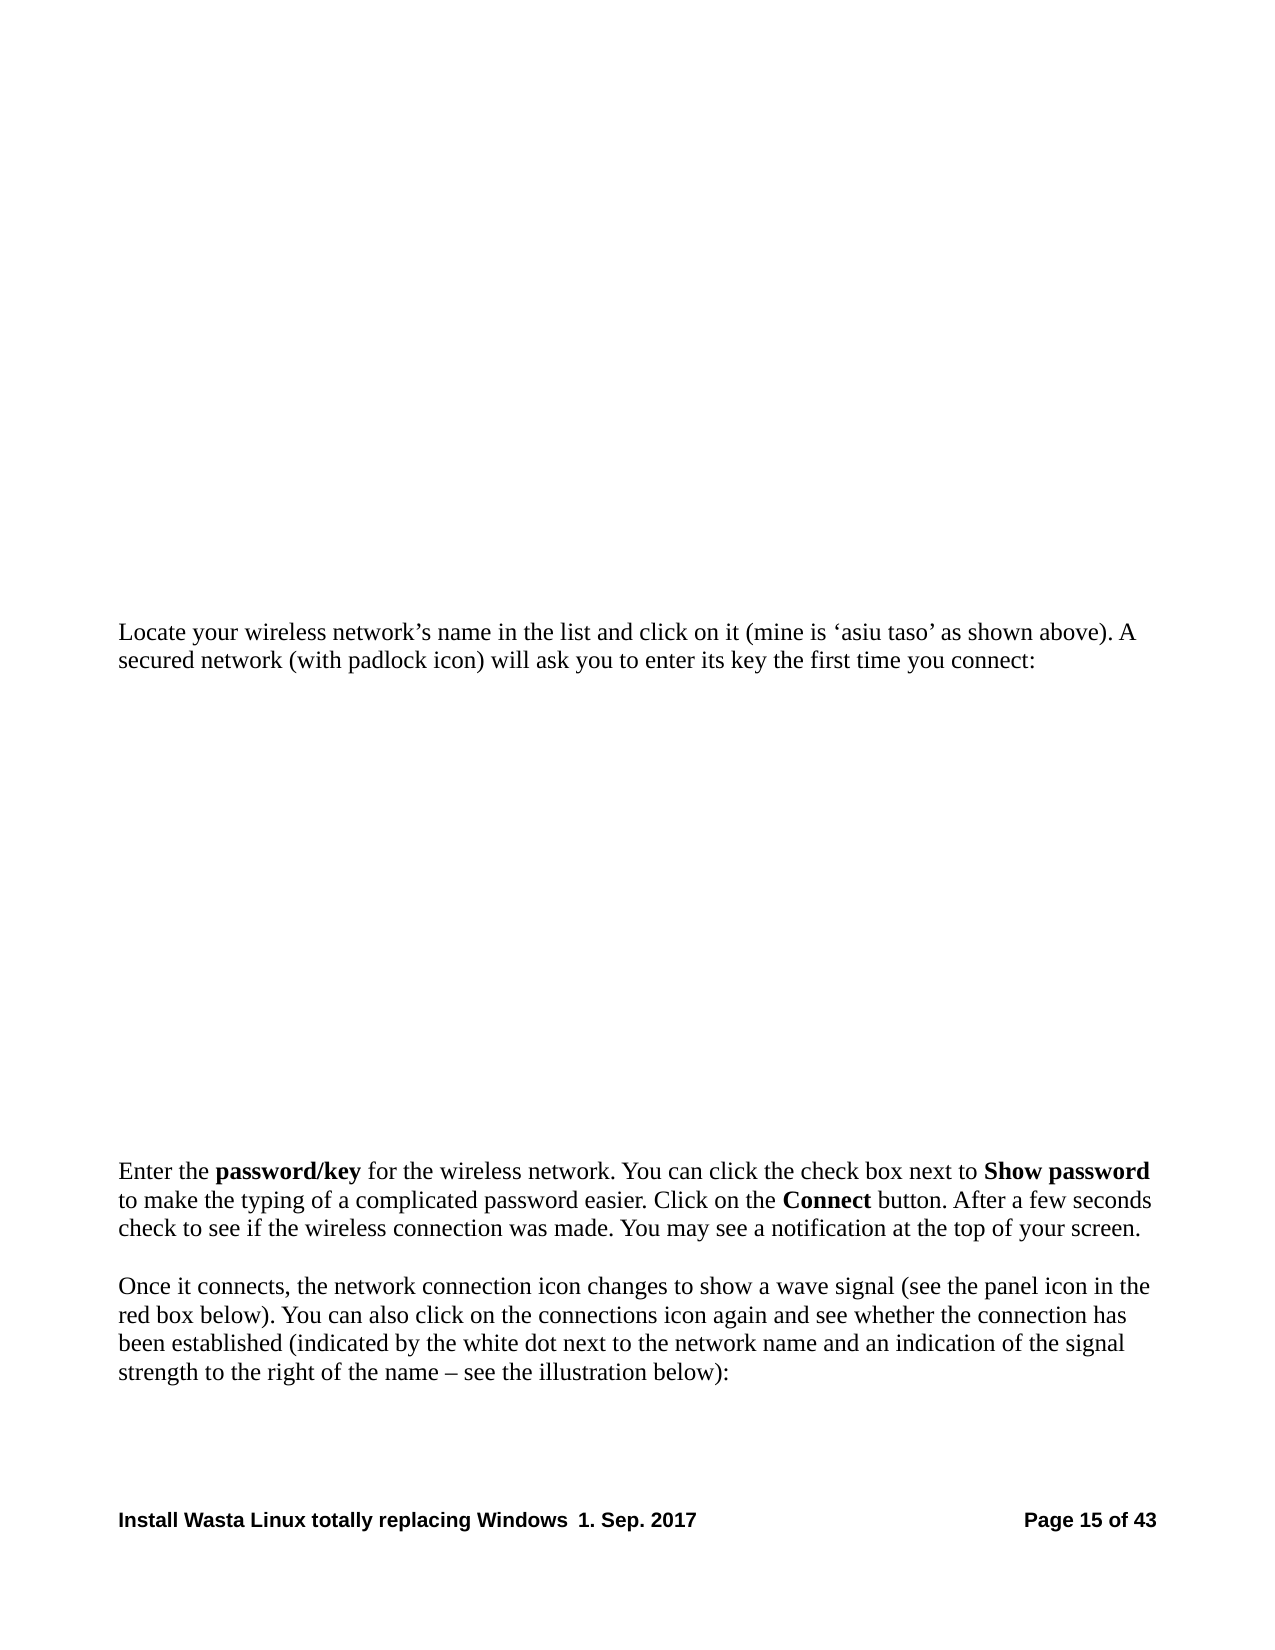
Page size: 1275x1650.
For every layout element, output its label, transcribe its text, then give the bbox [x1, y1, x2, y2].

text Locate your wireless network’s name in the list and click on it (mine is ‘asiu taso’ as shown above). A secured network (with padlock icon) will ask you to enter its key the first time you connect: [118, 617, 1157, 674]
text Enter the password/key for the wireless network. You can click the check box next to Show password to make the typing of a complicated password easier. Click on the Connect button. After a few seconds check to see if the wireless connection was made. You may see a notification at the top of your screen. [118, 1156, 1157, 1242]
text Once it connects, the network connection icon changes to show a wave signal (see the panel icon in the red box below). You can also click on the connections icon again and see whether the connection has been established (indicated by the white dot next to the network name and an indication of the signal strength to the right of the name – see the illustration below): [118, 1271, 1157, 1386]
